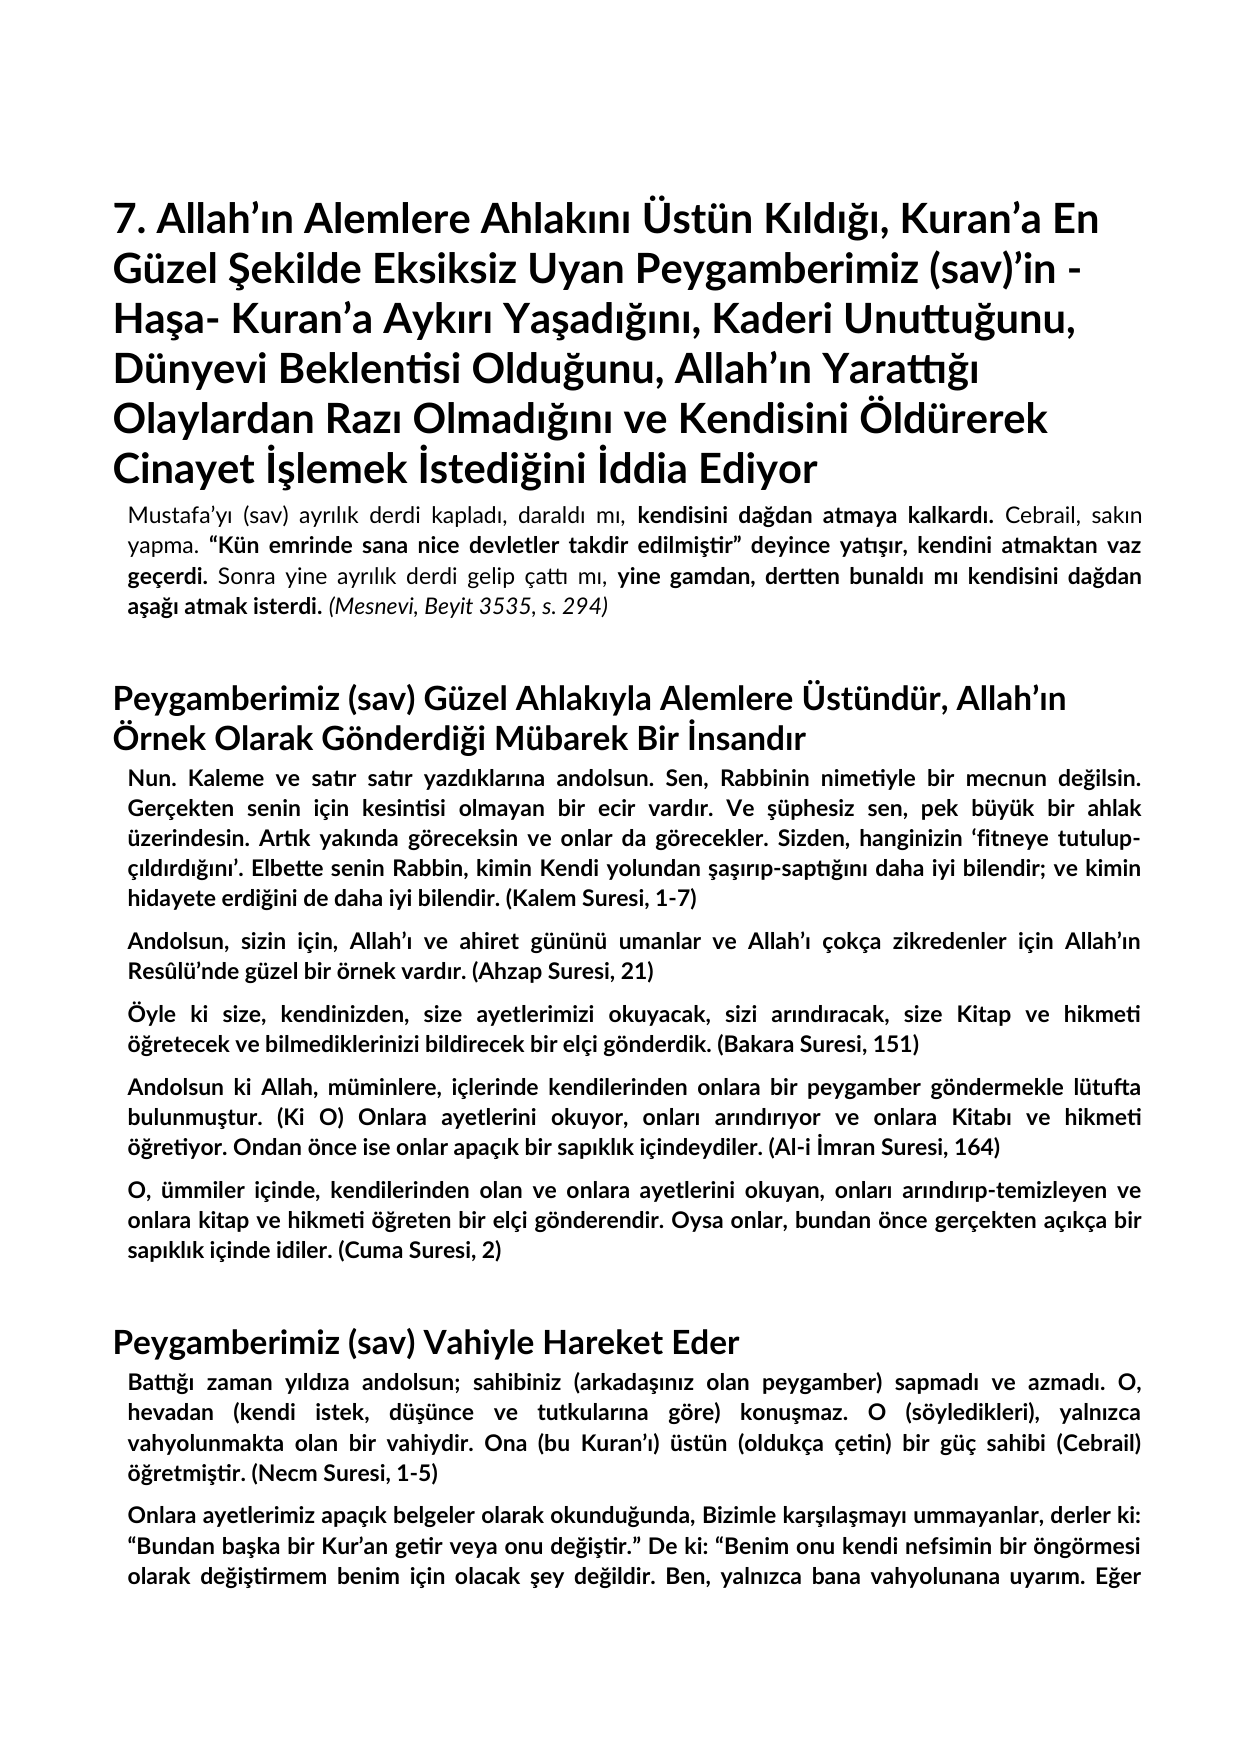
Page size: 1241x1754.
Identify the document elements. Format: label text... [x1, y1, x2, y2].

text Andolsun, sizin için, Allah’ı ve ahiret gününü umanlar ve Allah’ı çokça zikredenler için Allah’ın Resûlü’nde güzel bir örnek vardır. (Ahzap Suresi, 21) [127, 927, 1143, 984]
text Nun. Kaleme ve satır satır yazdıklarına andolsun. Sen, Rabbinin nimetiyle bir mecnun değilsin. Gerçekten senin için kesintisi olmayan bir ecir vardır. Ve şüphesiz sen, pek büyük bir ahlak üzerindesin. Artık yakında göreceksin ve onlar da görecekler. Sizden, hanginizin ‘fitneye tutulup-çıldırdığını’. Elbette senin Rabbin, kimin Kendi yolundan şaşırıp-saptığını daha iyi bilendir; ve kimin hidayete erdiğini de daha iyi bilendir. (Kalem Suresi, 1-7) [127, 763, 1143, 912]
text Andolsun ki Allah, müminlere, içlerinde kendilerinden onlara bir peygamber göndermekle lütufta bulunmuştur. (Ki O) Onlara ayetlerini okuyor, onları arındırıyor ve onlara Kitabı ve hikmeti öğretiyor. Ondan önce ise onlar apaçık bir sapıklık içindeydiler. (Al-i İmran Suresi, 164) [127, 1073, 1143, 1161]
text Mustafa’yı (sav) ayrılık derdi kapladı, daraldı mı, kendisini dağdan atmaya kalkardı. Cebrail, sakın yapma. “Kün emrinde sana nice devletler takdir edilmiştir” deyince yatışır, kendini atmaktan vaz geçerdi. Sonra yine ayrılık derdi gelip çattı mı, yine gamdan, dertten bunaldı mı kendisini dağdan aşağı atmak isterdi. (Mesnevi, Beyit 3535, s. 294) [127, 501, 1143, 619]
subtitle 7. Allah’ın Alemlere Ahlakını Üstün Kıldığı, Kuran’a En Güzel Şekilde Eksiksiz Uyan Peygamberimiz (sav)’in -Haşa- Kuran’a Aykırı Yaşadığını, Kaderi Unuttuğunu, Dünyevi Beklentisi Olduğunu, Allah’ın Yarattığı Olaylardan Razı Olmadığını ve Kendisini Öldürerek Cinayet İşlemek İstediğini İddia Ediyor [112, 193, 1165, 493]
subtitle Peygamberimiz (sav) Güzel Ahlakıyla Alemlere Üstündür, Allah’ın Örnek Olarak Gönderdiği Mübarek Bir İnsandır [112, 677, 1165, 757]
text O, ümmiler içinde, kendilerinden olan ve onlara ayetlerini okuyan, onları arındırıp-temizleyen ve onlara kitap ve hikmeti öğreten bir elçi gönderendir. Oysa onlar, bundan önce gerçekten açıkça bir sapıklık içinde idiler. (Cuma Suresi, 2) [127, 1176, 1143, 1264]
subtitle Peygamberimiz (sav) Vahiyle Hareket Eder [112, 1322, 1165, 1362]
text Battığı zaman yıldıza andolsun; sahibiniz (arkadaşınız olan peygamber) sapmadı ve azmadı. O, hevadan (kendi istek, düşünce ve tutkularına göre) konuşmaz. O (söyledikleri), yalnızca vahyolunmakta olan bir vahiydir. Ona (bu Kuran’ı) üstün (oldukça çetin) bir güç sahibi (Cebrail) öğretmiştir. (Necm Suresi, 1-5) [127, 1368, 1143, 1486]
text Öyle ki size, kendinizden, size ayetlerimizi okuyacak, sizi arındıracak, size Kitap ve hikmeti öğretecek ve bilmediklerinizi bildirecek bir elçi gönderdik. (Bakara Suresi, 151) [127, 1000, 1143, 1057]
text Onlara ayetlerimiz apaçık belgeler olarak okunduğunda, Bizimle karşılaşmayı ummayanlar, derler ki: “Bundan başka bir Kur’an getir veya onu değiştir.” De ki: “Benim onu kendi nefsimin bir öngörmesi olarak değiştirmem benim için olacak şey değildir. Ben, yalnızca bana vahyolunana uyarım. Eğer [127, 1501, 1143, 1589]
